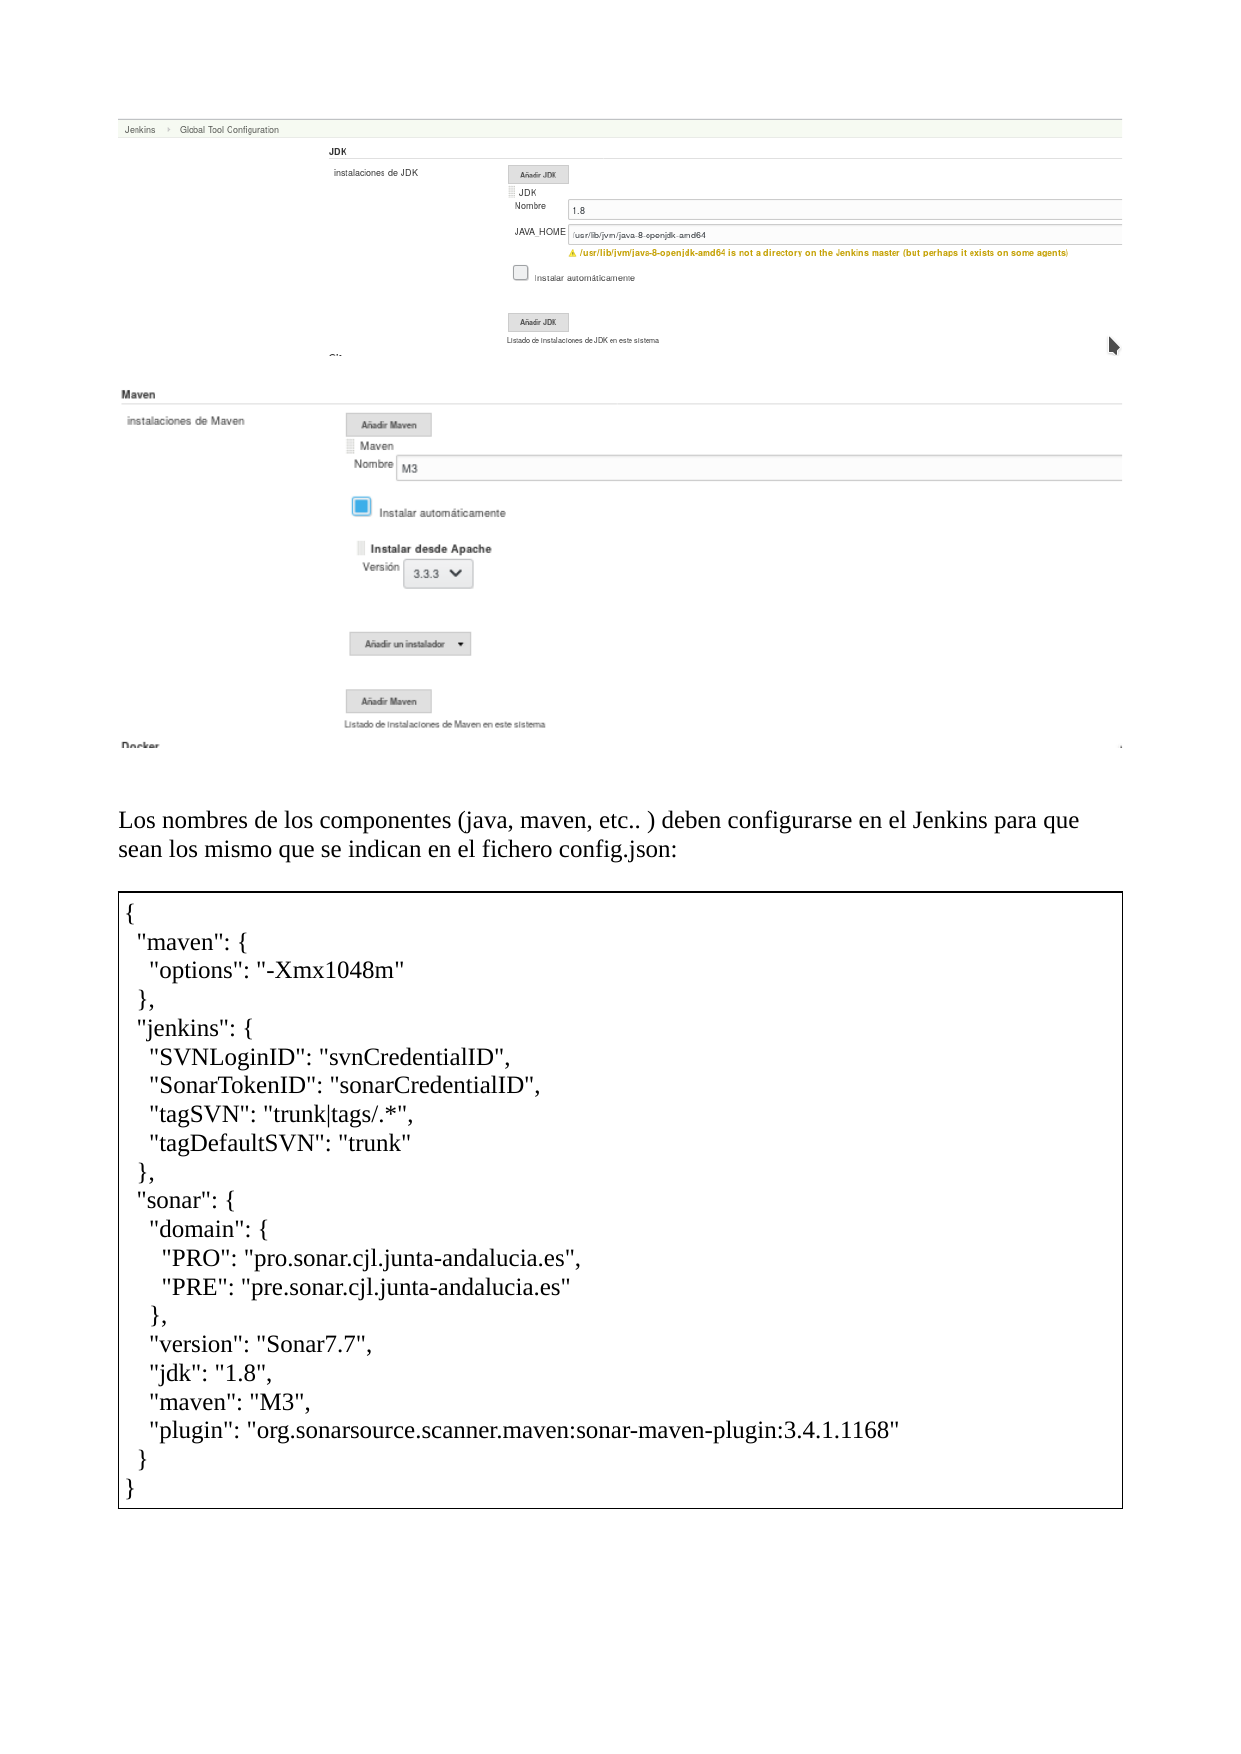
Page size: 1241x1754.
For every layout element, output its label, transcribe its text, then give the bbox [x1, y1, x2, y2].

picture [118, 384, 1123, 748]
text Los nombres de los componentes (java, maven, etc.. ) deben configurarse en el Jenkins para que sean los mismo que se indican en el fichero config.json: [118, 805, 1122, 863]
table_header { "maven": { "options": "-Xmx1048m" }, "jenkins": { "SVNLoginID": "svnCredentialID", "SonarTokenID": "sonarCredentialID", "tagSVN": "trunk|tags/.*", "tagDefaultSVN": "trunk" }, "sonar": { "domain": { "PRO": "pro.sonar.cjl.junta-andalucia.es", "PRE": "pre.sonar.cjl.junta-andalucia.es" }, "version": "Sonar7.7", "jdk": "1.8", "maven": "M3", "plugin": "org.sonarsource.scanner.maven:sonar-maven-plugin:3.4.1.1168" } } [119, 893, 1122, 1508]
picture [118, 118, 1123, 356]
